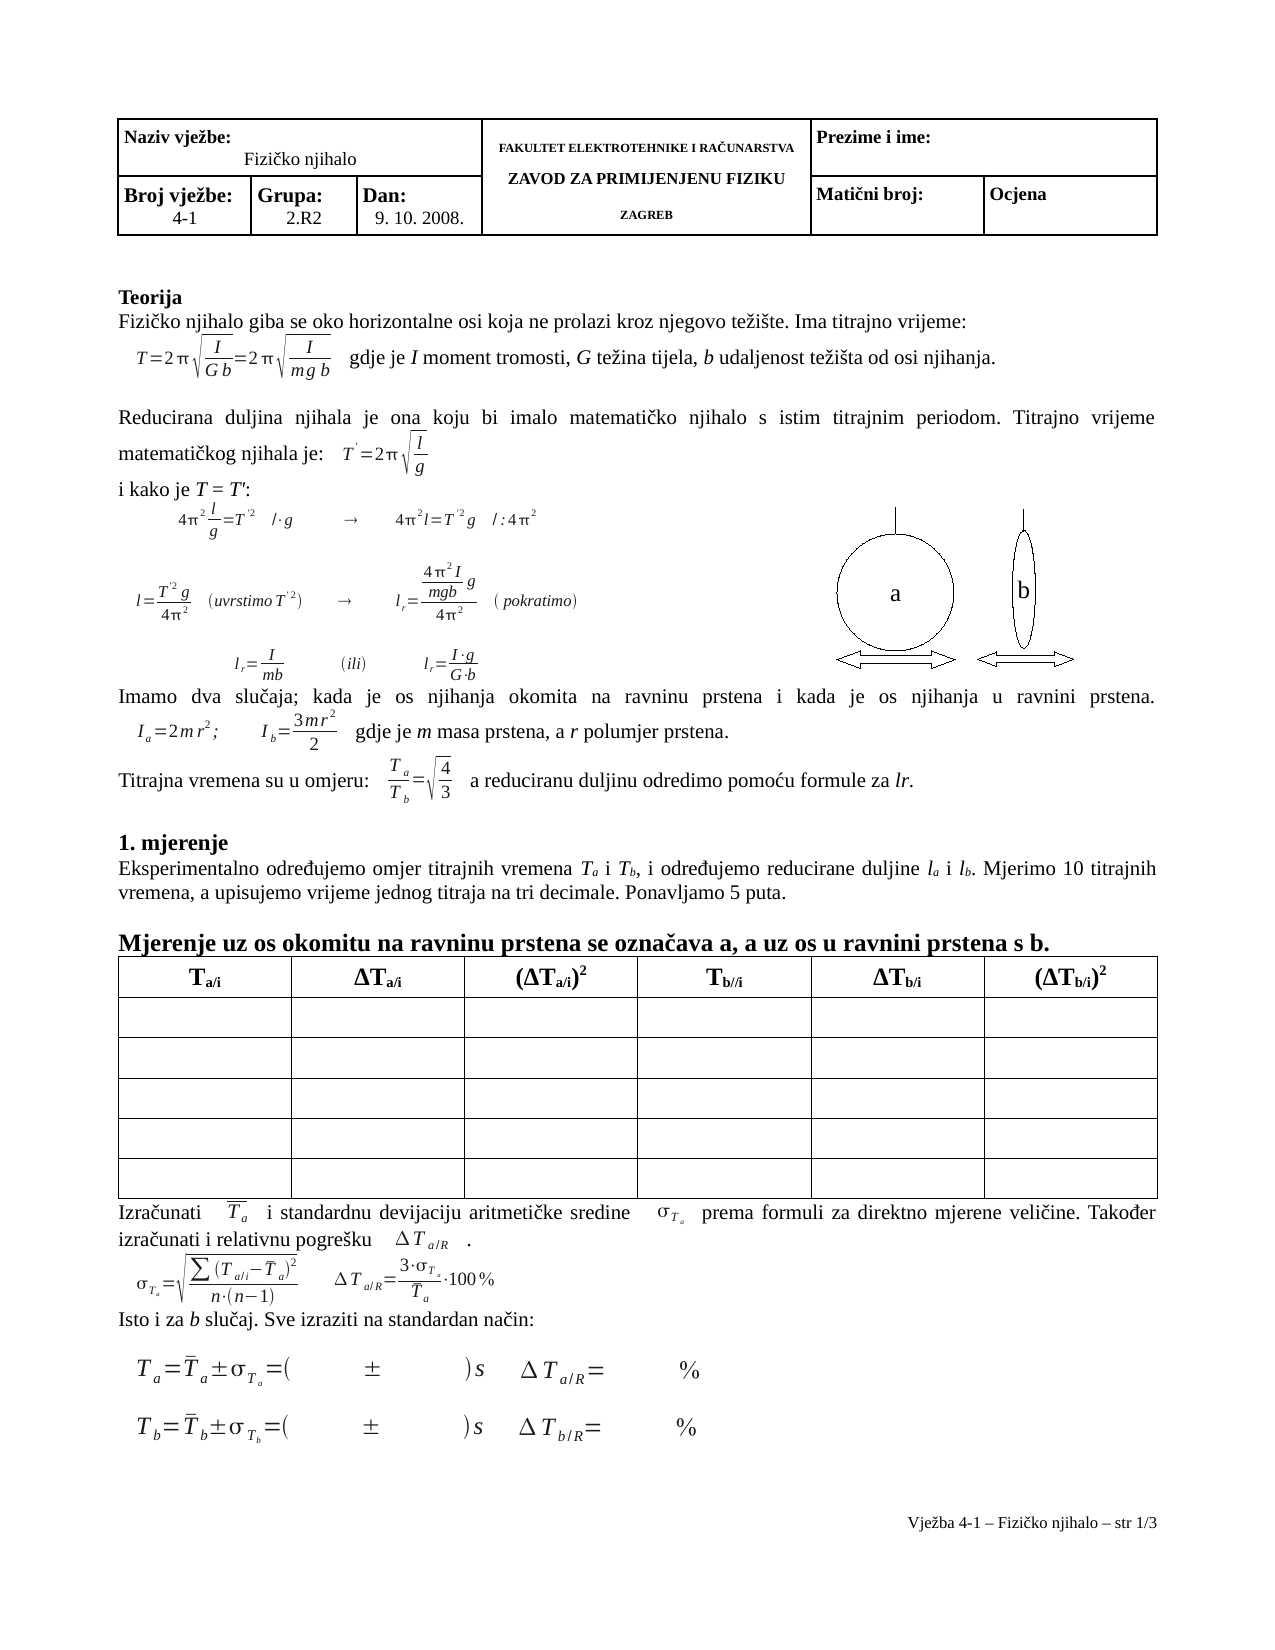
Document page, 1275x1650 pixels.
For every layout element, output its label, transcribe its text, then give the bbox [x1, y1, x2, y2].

table_cell [119, 998, 291, 1037]
text i kako je T = T': [118, 477, 1157, 501]
table_header Tb//i [638, 957, 811, 997]
table_cell [812, 1159, 984, 1198]
table_cell [292, 1079, 464, 1118]
table_cell [292, 1159, 464, 1198]
table_cell [985, 1119, 1157, 1158]
table_cell [119, 1079, 291, 1118]
table_header (∆Tb/i)2 [985, 957, 1157, 997]
table_cell [292, 998, 464, 1037]
text Reducirana duljina njihala je ona koju bi imalo matematičko njihalo s istim titrajnim periodom. Titrajno vrijeme matematičkog njihala je: [118, 405, 1157, 477]
text Isto i za b slučaj. Sve izraziti na standardan način: [118, 1307, 1157, 1331]
table_cell [985, 1159, 1157, 1198]
table_cell [638, 1079, 811, 1118]
table_cell [812, 1079, 984, 1118]
text Imamo dva slučaja; kada je os njihanja okomita na ravninu prstena i kada je os njihanja u ravnini prstena. gdje je m masa prstena, a r polumjer prstena. [118, 684, 1157, 754]
table_cell [465, 998, 637, 1037]
text Fizičko njihalo giba se oko horizontalne osi koja ne prolazi kroz njegovo težište. Ima titrajno vrijeme:gdje je I moment tromosti, G težina tijela, b udaljenost težišta od osi njihanja. [118, 309, 1157, 381]
table_cell [465, 1119, 637, 1158]
text [118, 1446, 1157, 1470]
table_cell [985, 1038, 1157, 1077]
table_cell [985, 1079, 1157, 1118]
table_cell [119, 1119, 291, 1158]
table_cell [465, 1038, 637, 1077]
table_header ∆Ta/i [292, 957, 464, 997]
table_cell [638, 1119, 811, 1158]
table_cell [465, 1159, 637, 1198]
text Teorija [118, 285, 1157, 309]
table_cell [292, 1119, 464, 1158]
text Eksperimentalno određujemo omjer titrajnih vremena Ta i Tb, i određujemo reducirane duljine la i lb. Mjerimo 10 titrajnih vremena, a upisujemo vrijeme jednog titraja na tri decimale. Ponavljamo 5 puta. [118, 856, 1157, 904]
table_cell [119, 1038, 291, 1077]
table_cell [638, 1038, 811, 1077]
text Titrajna vremena su u omjeru:a reduciranu duljinu odredimo pomoću formule za lr. [118, 754, 1157, 805]
table_cell [812, 1119, 984, 1158]
table_cell [292, 1038, 464, 1077]
table_header (∆Ta/i)2 [465, 957, 637, 997]
text 1. mjerenje [118, 829, 1157, 856]
table_header Ta/i [119, 957, 291, 997]
table_cell [812, 1038, 984, 1077]
table_cell [638, 998, 811, 1037]
text Izračunati i standardnu devijaciju aritmetičke sredine prema formuli za direktno mjerene veličine. Također izračunati i relativnu pogrešku . [118, 1199, 1157, 1252]
text Mjerenje uz os okomitu na ravninu prstena se označava a, a uz os u ravnini prstena s b. [118, 928, 1157, 956]
table_cell [119, 1159, 291, 1198]
table_header ∆Tb/i [812, 957, 984, 997]
table_cell [812, 998, 984, 1037]
table_cell [638, 1159, 811, 1198]
table_cell [465, 1079, 637, 1118]
table_cell [985, 998, 1157, 1037]
